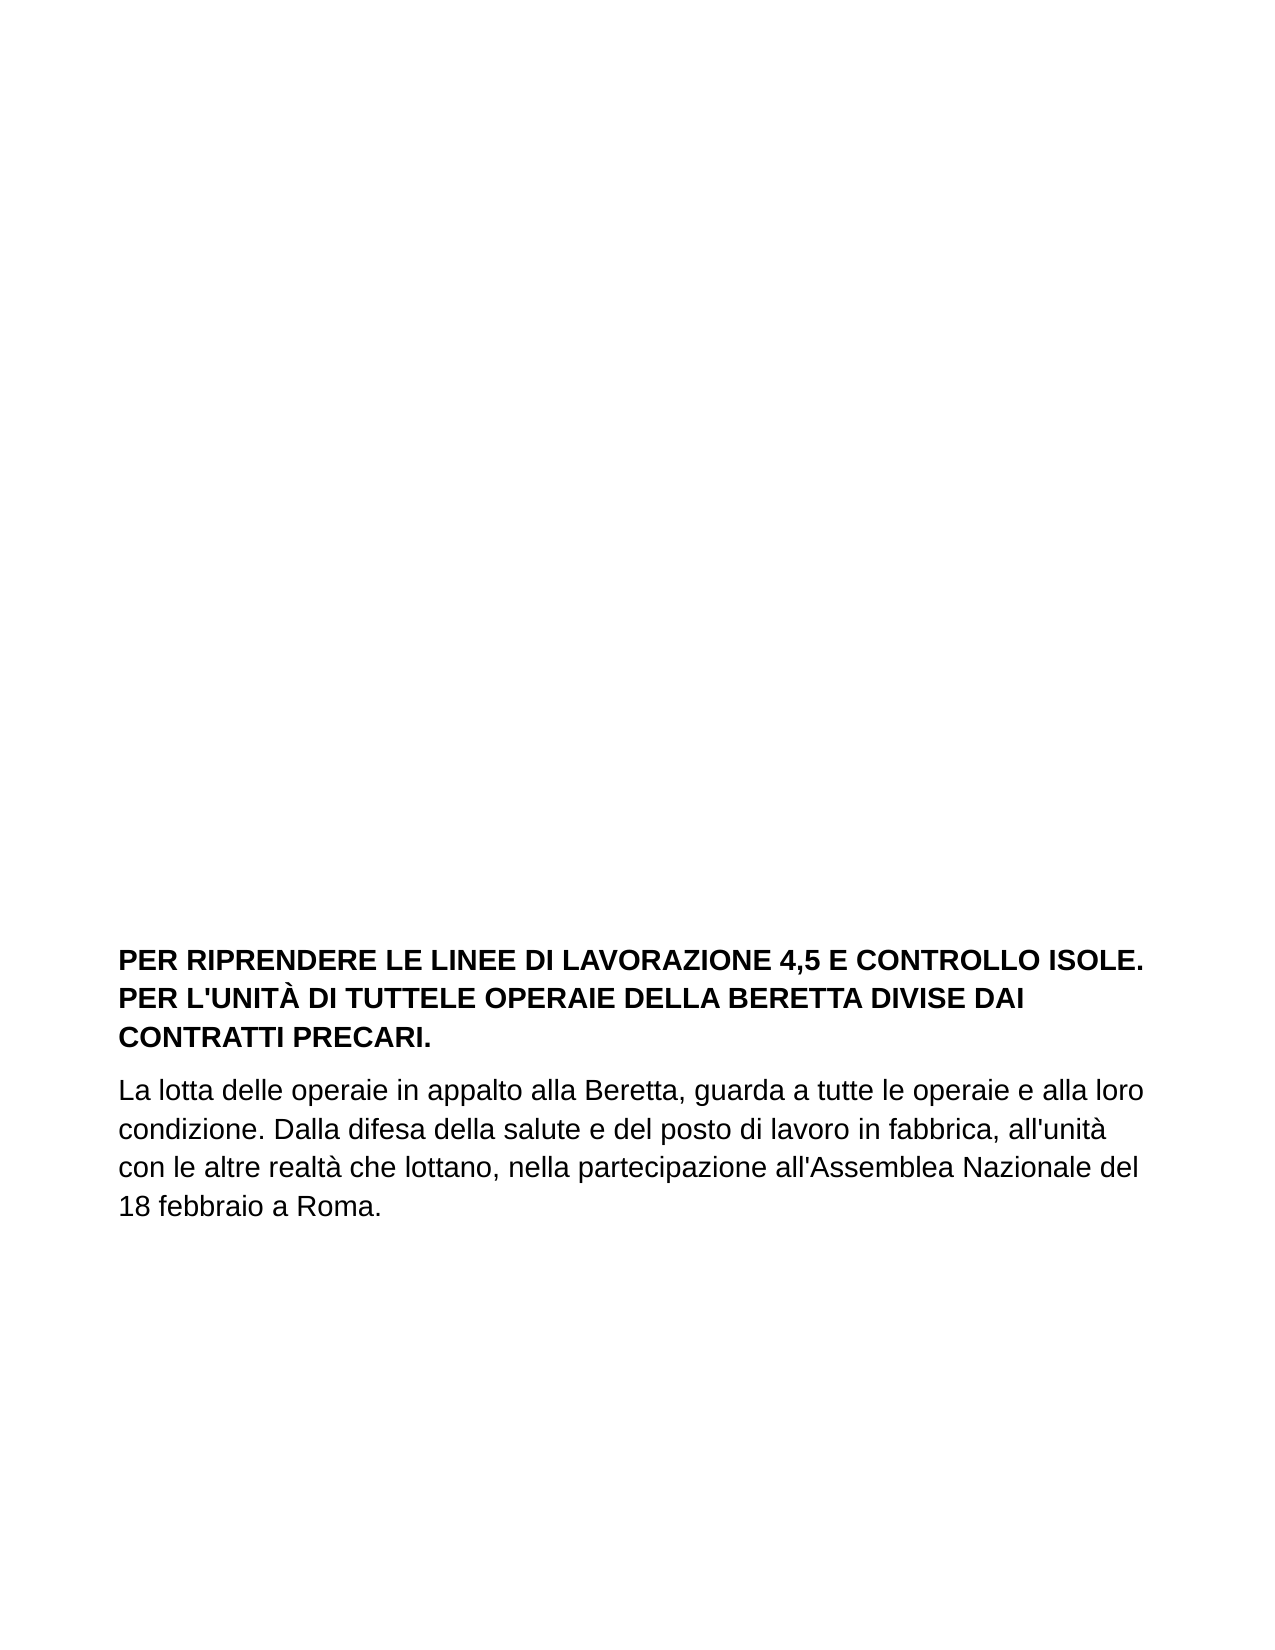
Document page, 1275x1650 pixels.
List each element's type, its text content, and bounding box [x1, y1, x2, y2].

text PER RIPRENDERE LE LINEE DI LAVORAZIONE 4,5 E CONTROLLO ISOLE. PER L'UNITÀ DI TUTTELE OPERAIE DELLA BERETTA DIVISE DAI CONTRATTI PRECARI. [118, 943, 1157, 1054]
text La lotta delle operaie in appalto alla Beretta, guarda a tutte le operaie e alla loro condizione. Dalla difesa della salute e del posto di lavoro in fabbrica, all'unità con le altre realtà che lottano, nella partecipazione all'Assemblea Nazionale del 18 febbraio a Roma. [118, 1073, 1157, 1222]
